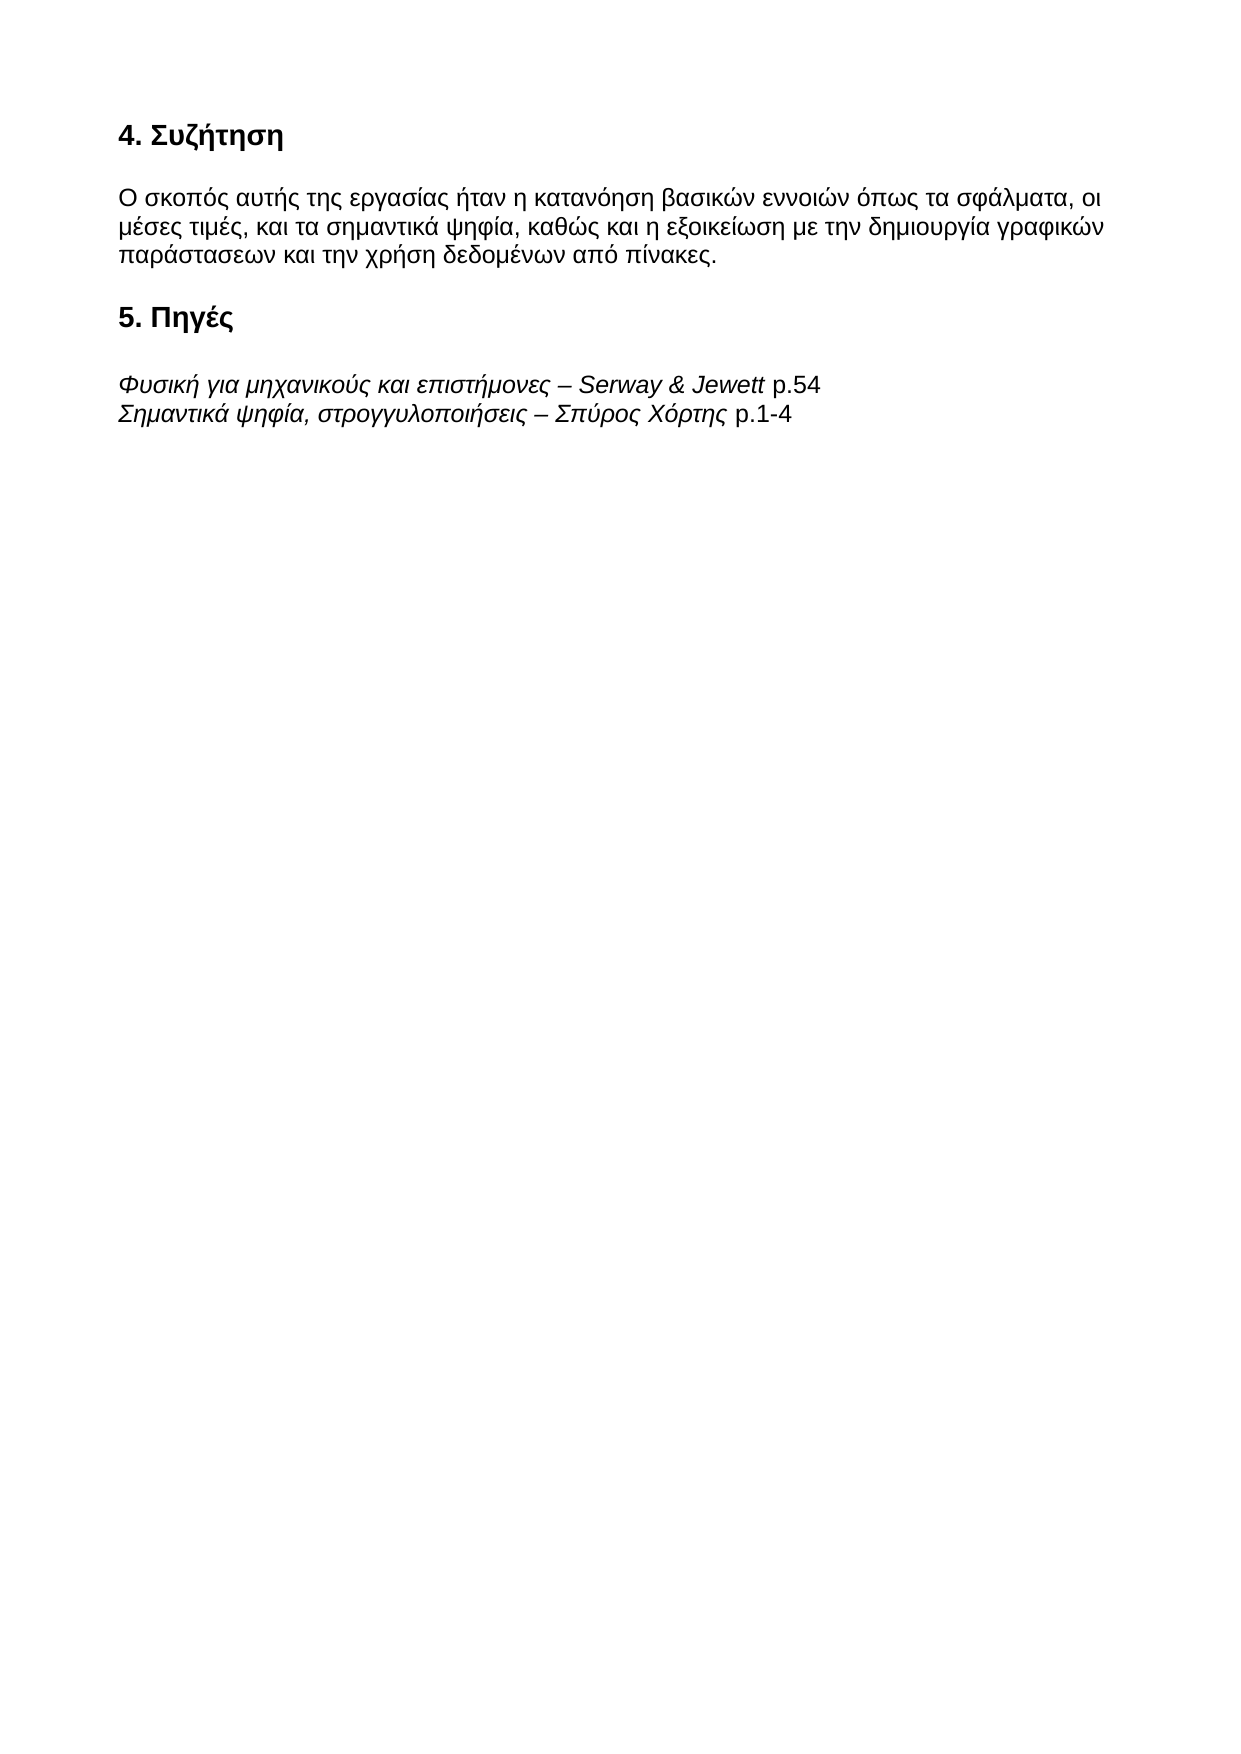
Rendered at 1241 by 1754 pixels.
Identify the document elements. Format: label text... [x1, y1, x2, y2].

text 4. Συζήτηση [118, 118, 1122, 152]
text Ο σκοπός αυτής της εργασίας ήταν η κατανόηση βασικών εννοιών όπως τα σφάλματα, οι μέσες τιμές, και τα σημαντικά ψηφία, καθώς και η εξοικείωση με την δημιουργία γραφικών παράστασεων και την χρήση δεδομένων από πίνακες. [118, 183, 1122, 269]
text Σημαντικά ψηφία, στρογγυλοποιήσεις – Σπύρος Χόρτης p.1-4 [118, 399, 1122, 427]
text 5. Πηγές [118, 300, 1122, 334]
text Φυσική για μηχανικούς και επιστήμονες – Serway & Jewett p.54 [118, 370, 1122, 399]
